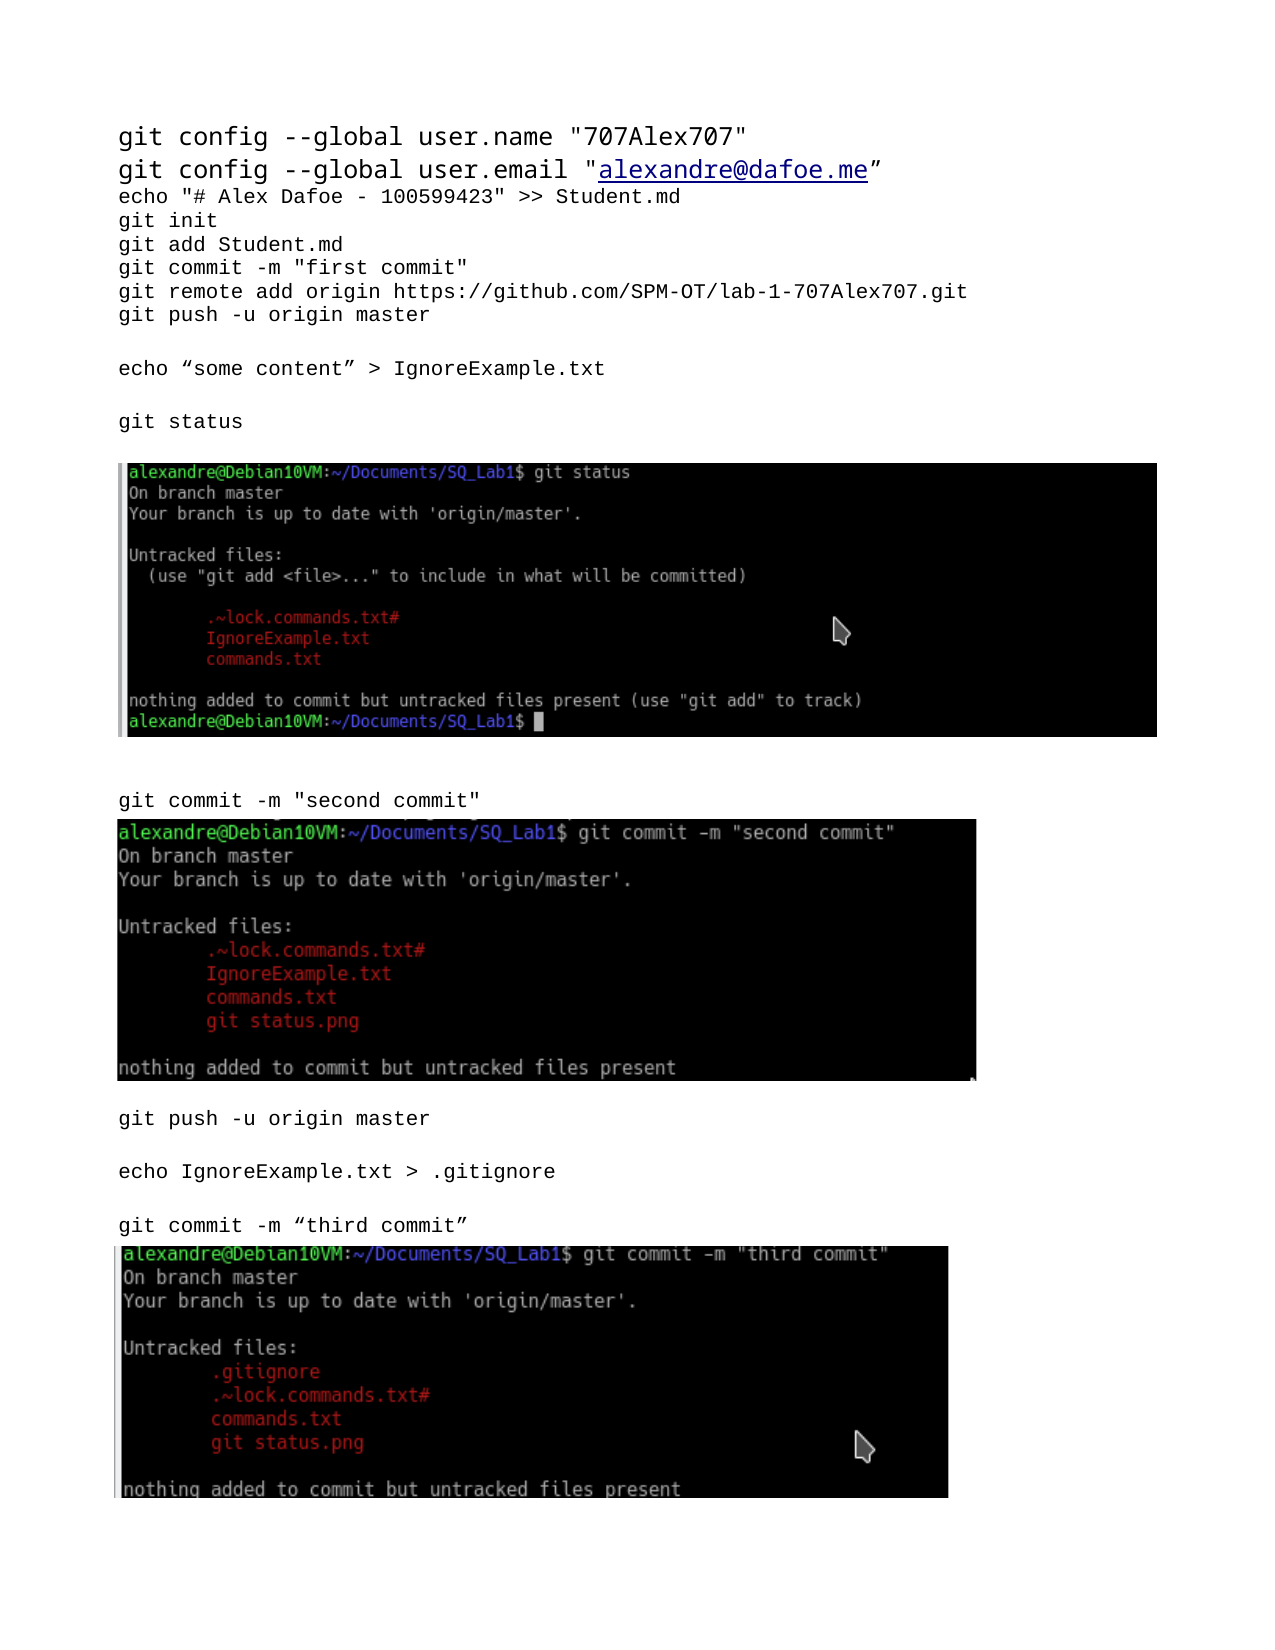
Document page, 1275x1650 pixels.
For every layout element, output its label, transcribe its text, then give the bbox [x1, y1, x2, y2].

text git init [118, 210, 1157, 233]
picture [118, 463, 1157, 737]
text git push -u origin master [118, 1108, 1157, 1132]
text git add Student.md [118, 233, 1157, 257]
picture [117, 819, 977, 1081]
text git commit -m “third commit” [118, 1215, 1157, 1238]
text git status [118, 411, 1157, 434]
text git commit -m "first commit" [118, 257, 1157, 281]
text git push -u origin master [118, 304, 1157, 328]
text git remote add origin https://github.com/SPM-OT/lab-1-707Alex707.git [118, 281, 1157, 304]
text git config --global user.name "707Alex707" [118, 118, 1157, 152]
text git config --global user.email "alexandre@dafoe.me” [118, 152, 1157, 186]
picture [114, 1246, 949, 1498]
text echo "# Alex Dafoe - 100599423" >> Student.md [118, 186, 1157, 210]
text git commit -m "second commit" [118, 790, 1157, 813]
text echo IgnoreExample.txt > .gitignore [118, 1162, 1157, 1185]
text echo “some content” > IgnoreExample.txt [118, 358, 1157, 381]
